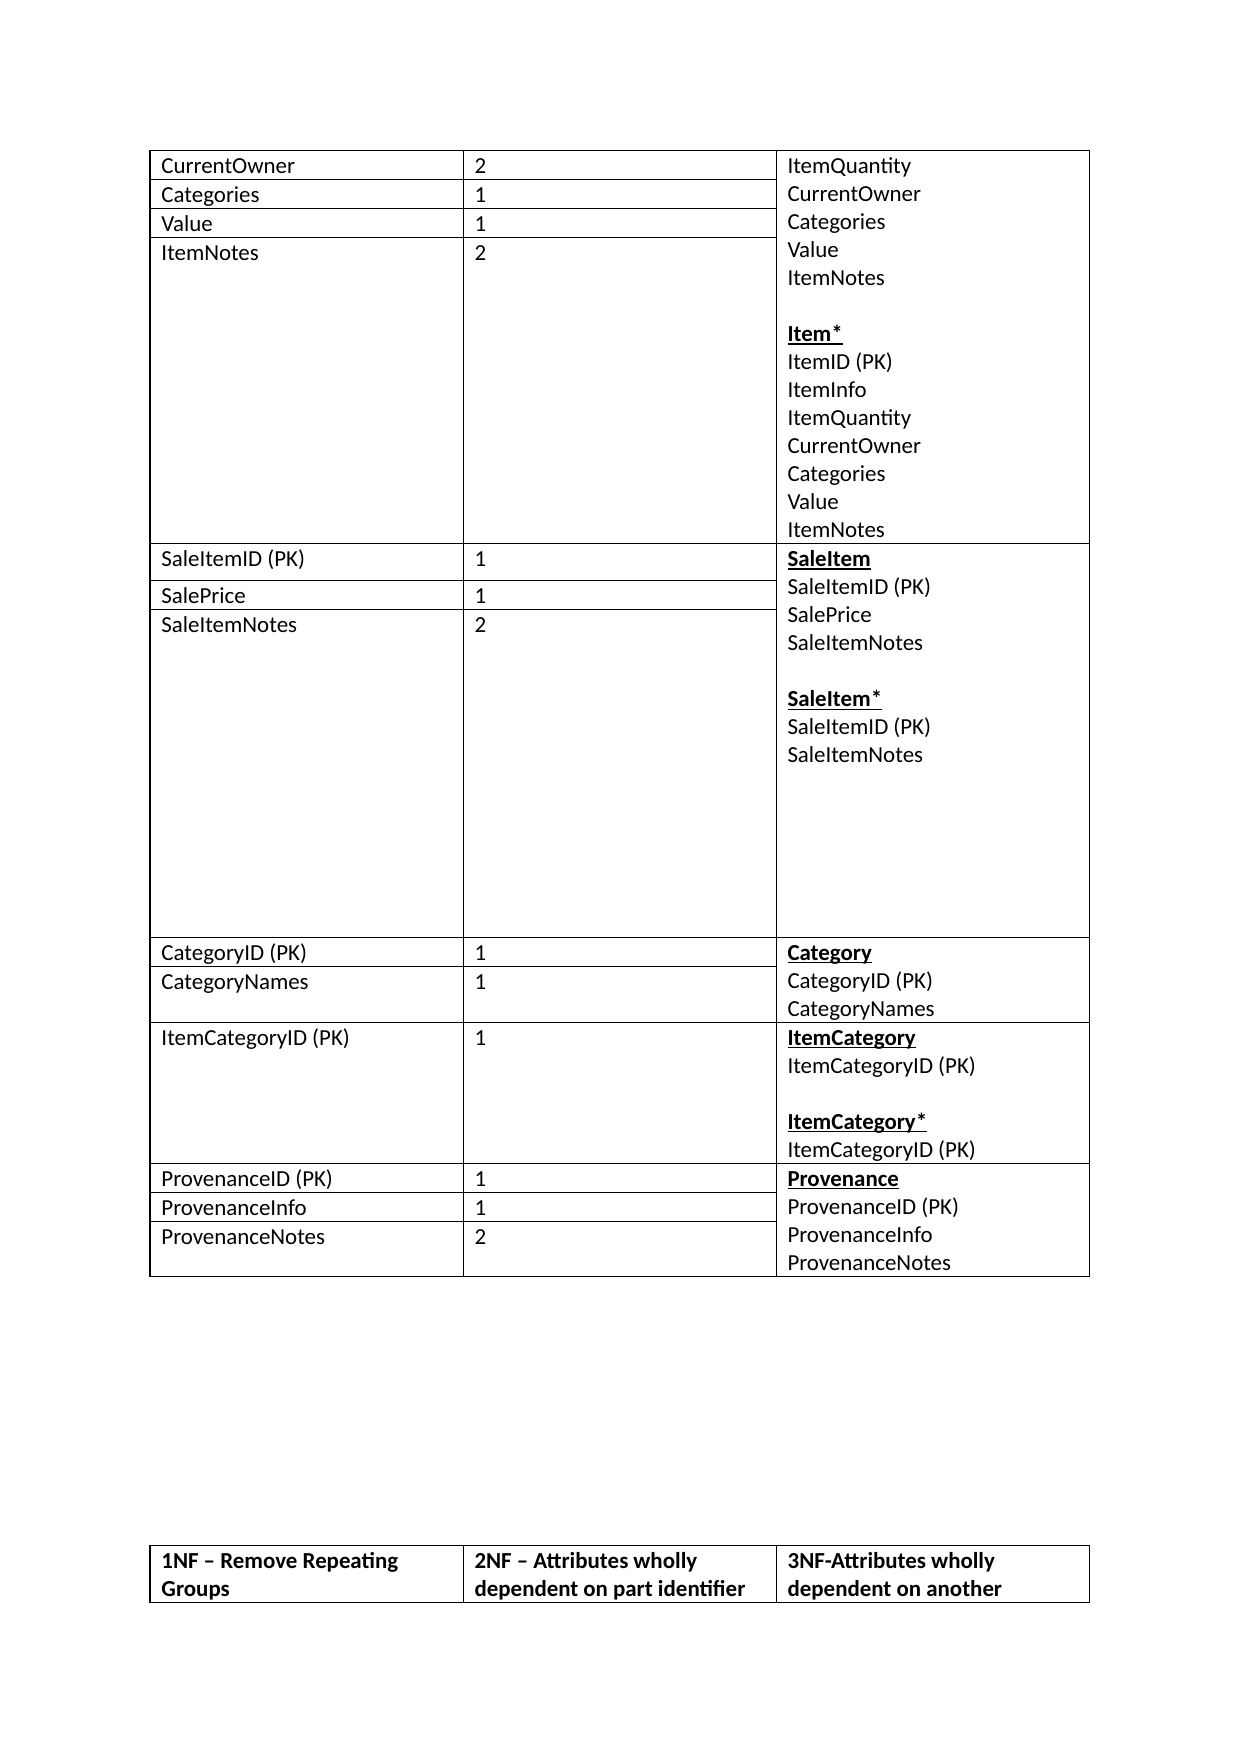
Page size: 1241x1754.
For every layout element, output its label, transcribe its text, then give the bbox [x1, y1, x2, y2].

table_cell ProvenanceInfo [151, 1193, 463, 1221]
table_cell 2 [464, 1222, 776, 1276]
table_header 2NF – Attributes wholly dependent on part identifier [464, 1546, 776, 1602]
table_cell 1 [464, 1023, 776, 1163]
table_cell Category CategoryID (PK) CategoryNames [777, 938, 1089, 1022]
table_cell 1 [464, 544, 776, 580]
table_cell CategoryNames [151, 967, 463, 1022]
table_cell 2 [464, 151, 776, 179]
table_cell 1 [464, 967, 776, 1022]
table_cell 2 [464, 238, 776, 543]
table_cell Categories [151, 180, 463, 208]
table_cell SaleItemID (PK) [151, 544, 463, 580]
table_cell Provenance ProvenanceID (PK) ProvenanceInfo ProvenanceNotes [777, 1164, 1089, 1276]
table_cell 1 [464, 581, 776, 609]
table_header 3NF-Attributes wholly dependent on another [777, 1546, 1089, 1602]
table_cell CategoryID (PK) [151, 938, 463, 966]
table_cell ProvenanceNotes [151, 1222, 463, 1276]
table_cell 1 [464, 1164, 776, 1192]
table_cell SaleItem SaleItemID (PK) SalePrice SaleItemNotes SaleItem* SaleItemID (PK) SaleItemNotes [777, 544, 1089, 937]
table_cell SaleItemNotes [151, 610, 463, 937]
table_cell 2 [464, 610, 776, 937]
table_cell SalePrice [151, 581, 463, 609]
table_cell 1 [464, 1193, 776, 1221]
table_cell ItemQuantity CurrentOwner Categories Value ItemNotes Item* ItemID (PK) ItemInfo ItemQuantity CurrentOwner Categories Value ItemNotes [777, 151, 1089, 543]
table_cell 1 [464, 938, 776, 966]
table_cell ItemNotes [151, 238, 463, 543]
table_cell ItemCategory ItemCategoryID (PK) ItemCategory* ItemCategoryID (PK) [777, 1023, 1089, 1163]
table_cell CurrentOwner [151, 151, 463, 179]
table_cell 1 [464, 180, 776, 208]
table_cell Value [151, 209, 463, 237]
table_cell 1 [464, 209, 776, 237]
table_cell ProvenanceID (PK) [151, 1164, 463, 1192]
table_header 1NF – Remove Repeating Groups [151, 1546, 463, 1602]
table_cell ItemCategoryID (PK) [151, 1023, 463, 1163]
